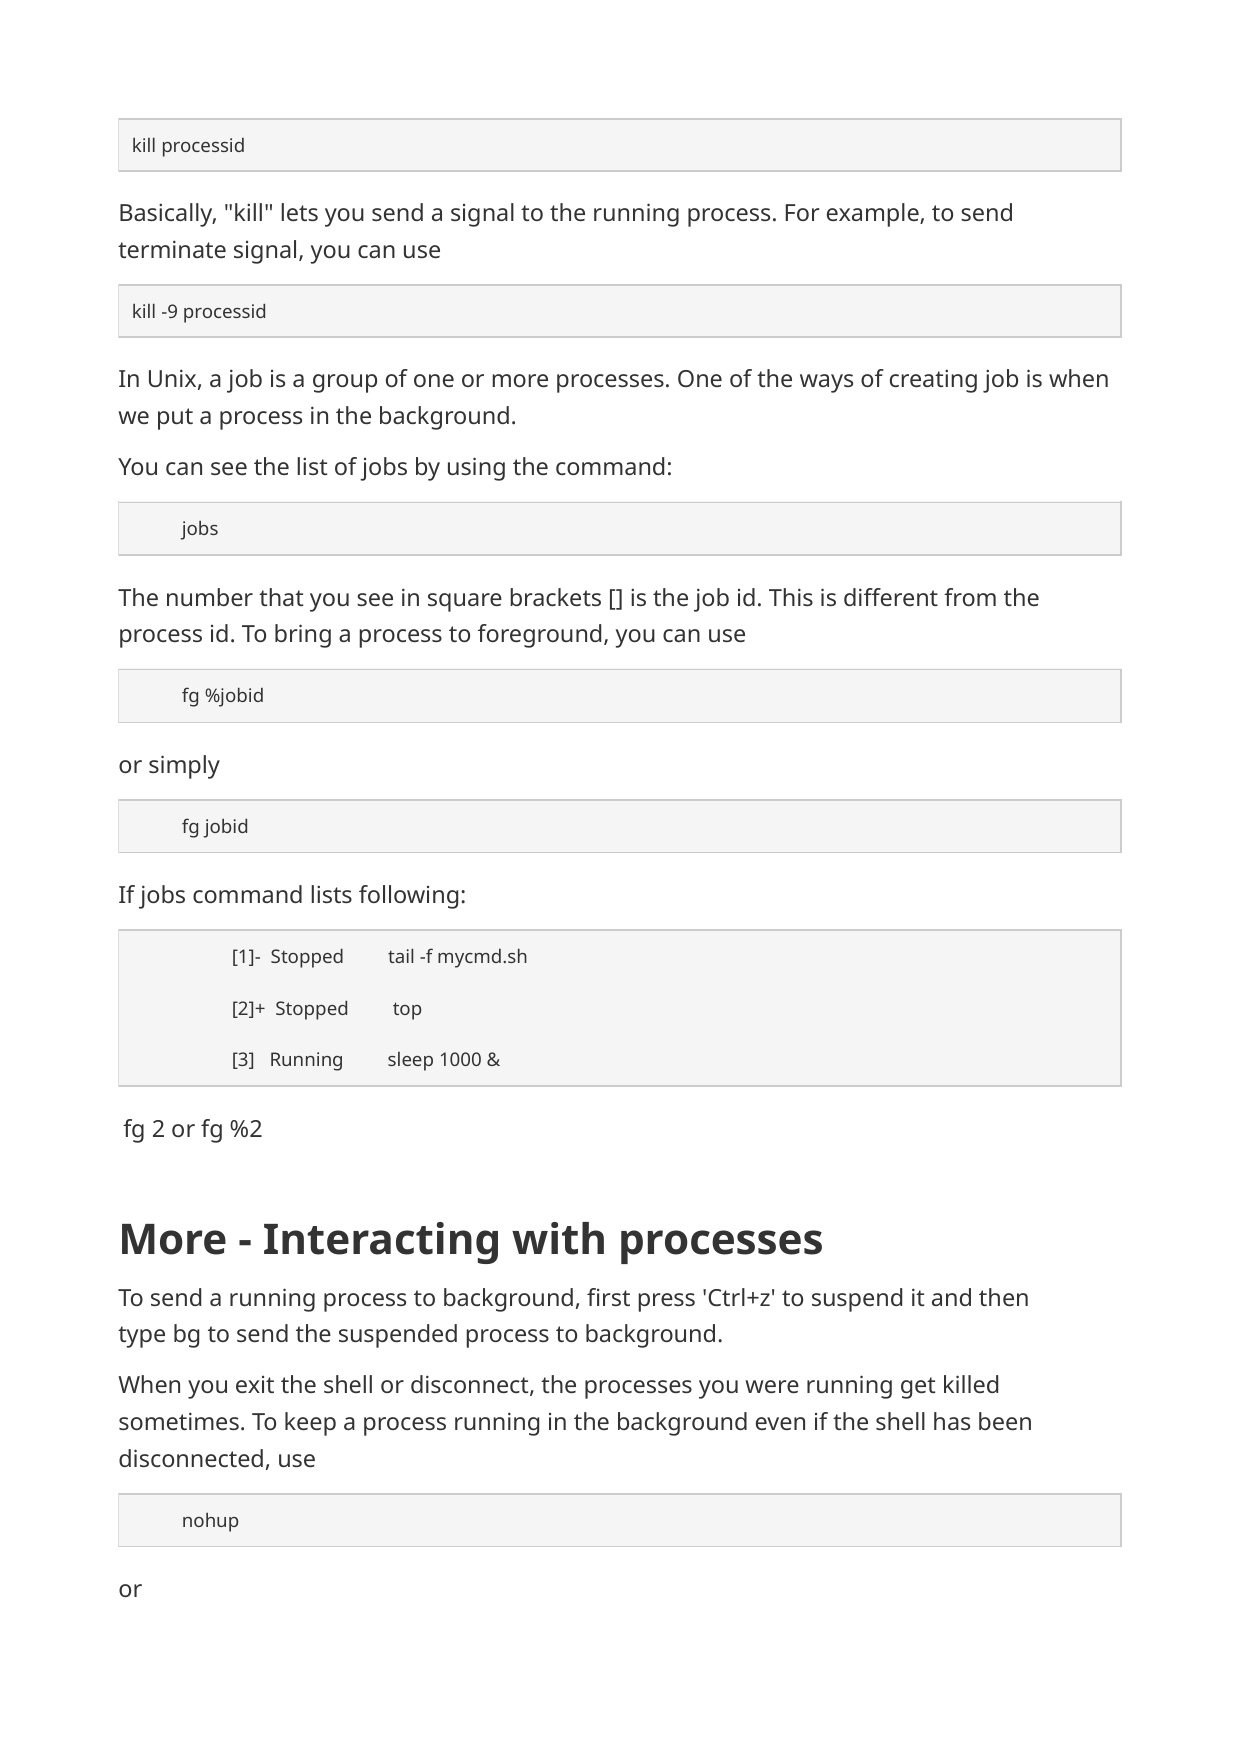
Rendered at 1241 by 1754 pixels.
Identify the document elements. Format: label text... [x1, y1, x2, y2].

text [3] Running sleep 1000 & [119, 1032, 1120, 1085]
text [1]- Stopped tail -f mycmd.sh [119, 931, 1120, 970]
text nohup [119, 1495, 1120, 1546]
text To send a running process to background, first press 'Ctrl+z' to suspend it and then type bg to send the suspended process to background. [118, 1281, 1122, 1350]
text In Unix, a job is a group of one or more processes. One of the ways of creating job is when we put a process in the background. [118, 362, 1122, 431]
text kill processid [119, 120, 1120, 170]
text jobs [119, 503, 1120, 554]
text You can see the list of jobs by using the command: [118, 451, 1122, 482]
text fg 2 or fg %2 [118, 1112, 1122, 1144]
text [2]+ Stopped top [119, 981, 1120, 1021]
text kill -9 processid [119, 286, 1120, 336]
text If jobs command lists following: [118, 878, 1122, 911]
text fg %jobid [119, 670, 1120, 722]
text When you exit the shell or disconnect, the processes you were running get killed sometimes. To keep a process running in the background even if the shell has been disconnected, use [118, 1368, 1122, 1474]
text Basically, "kill" lets you send a signal to the running process. For example, to send terminate signal, you can use [118, 196, 1122, 265]
text The number that you see in square brackets [] is the job id. This is different from the process id. To bring a process to foreground, you can use [118, 581, 1122, 650]
text or simply [118, 748, 1122, 780]
subtitle More - Interacting with processes [118, 1209, 1122, 1267]
text fg jobid [119, 801, 1120, 852]
text or [118, 1572, 1122, 1604]
